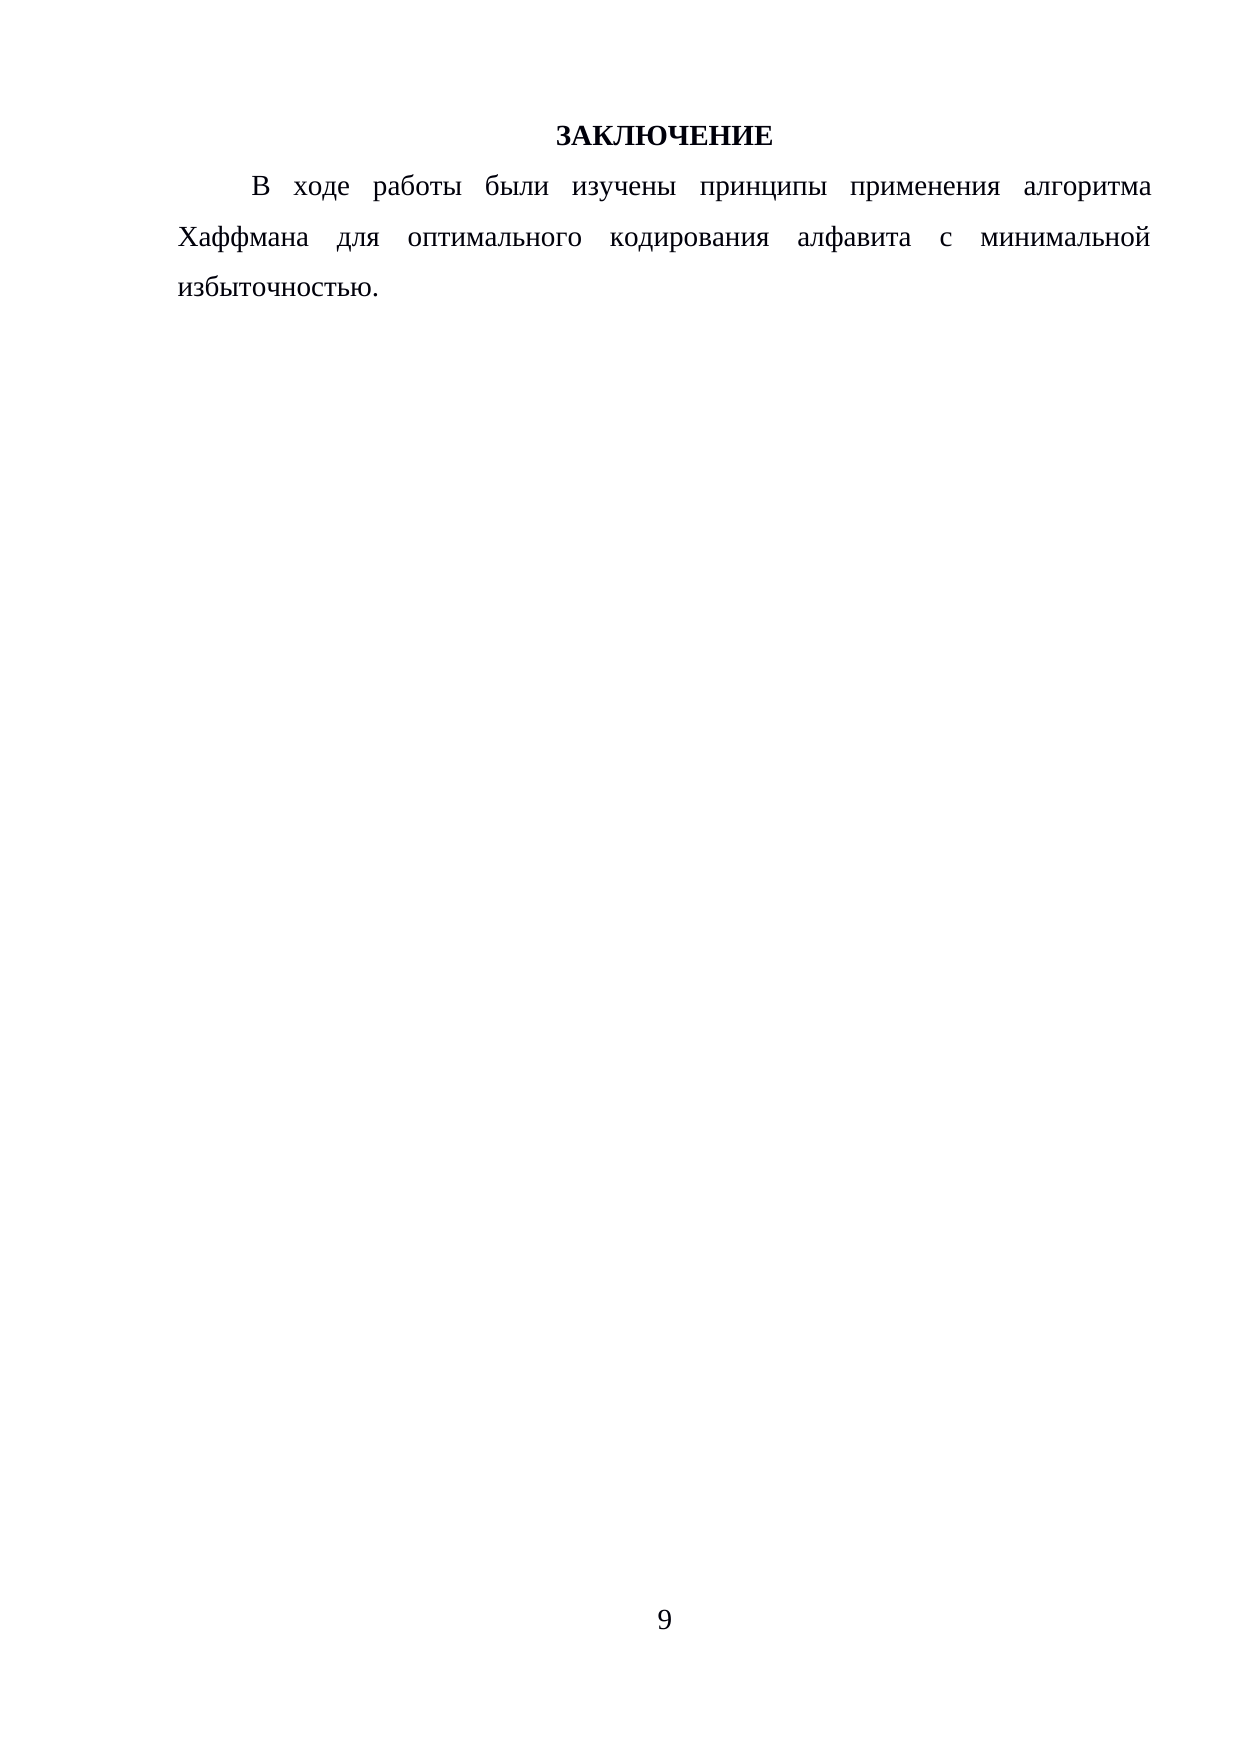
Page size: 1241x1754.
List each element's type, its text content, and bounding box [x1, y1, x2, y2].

text В ходе работы были изучены принципы применения алгоритма Хаффмана для оптимального кодирования алфавита с минимальной избыточностью. [177, 168, 1152, 303]
subtitle ЗАКЛЮЧЕНИЕ [177, 118, 1152, 152]
